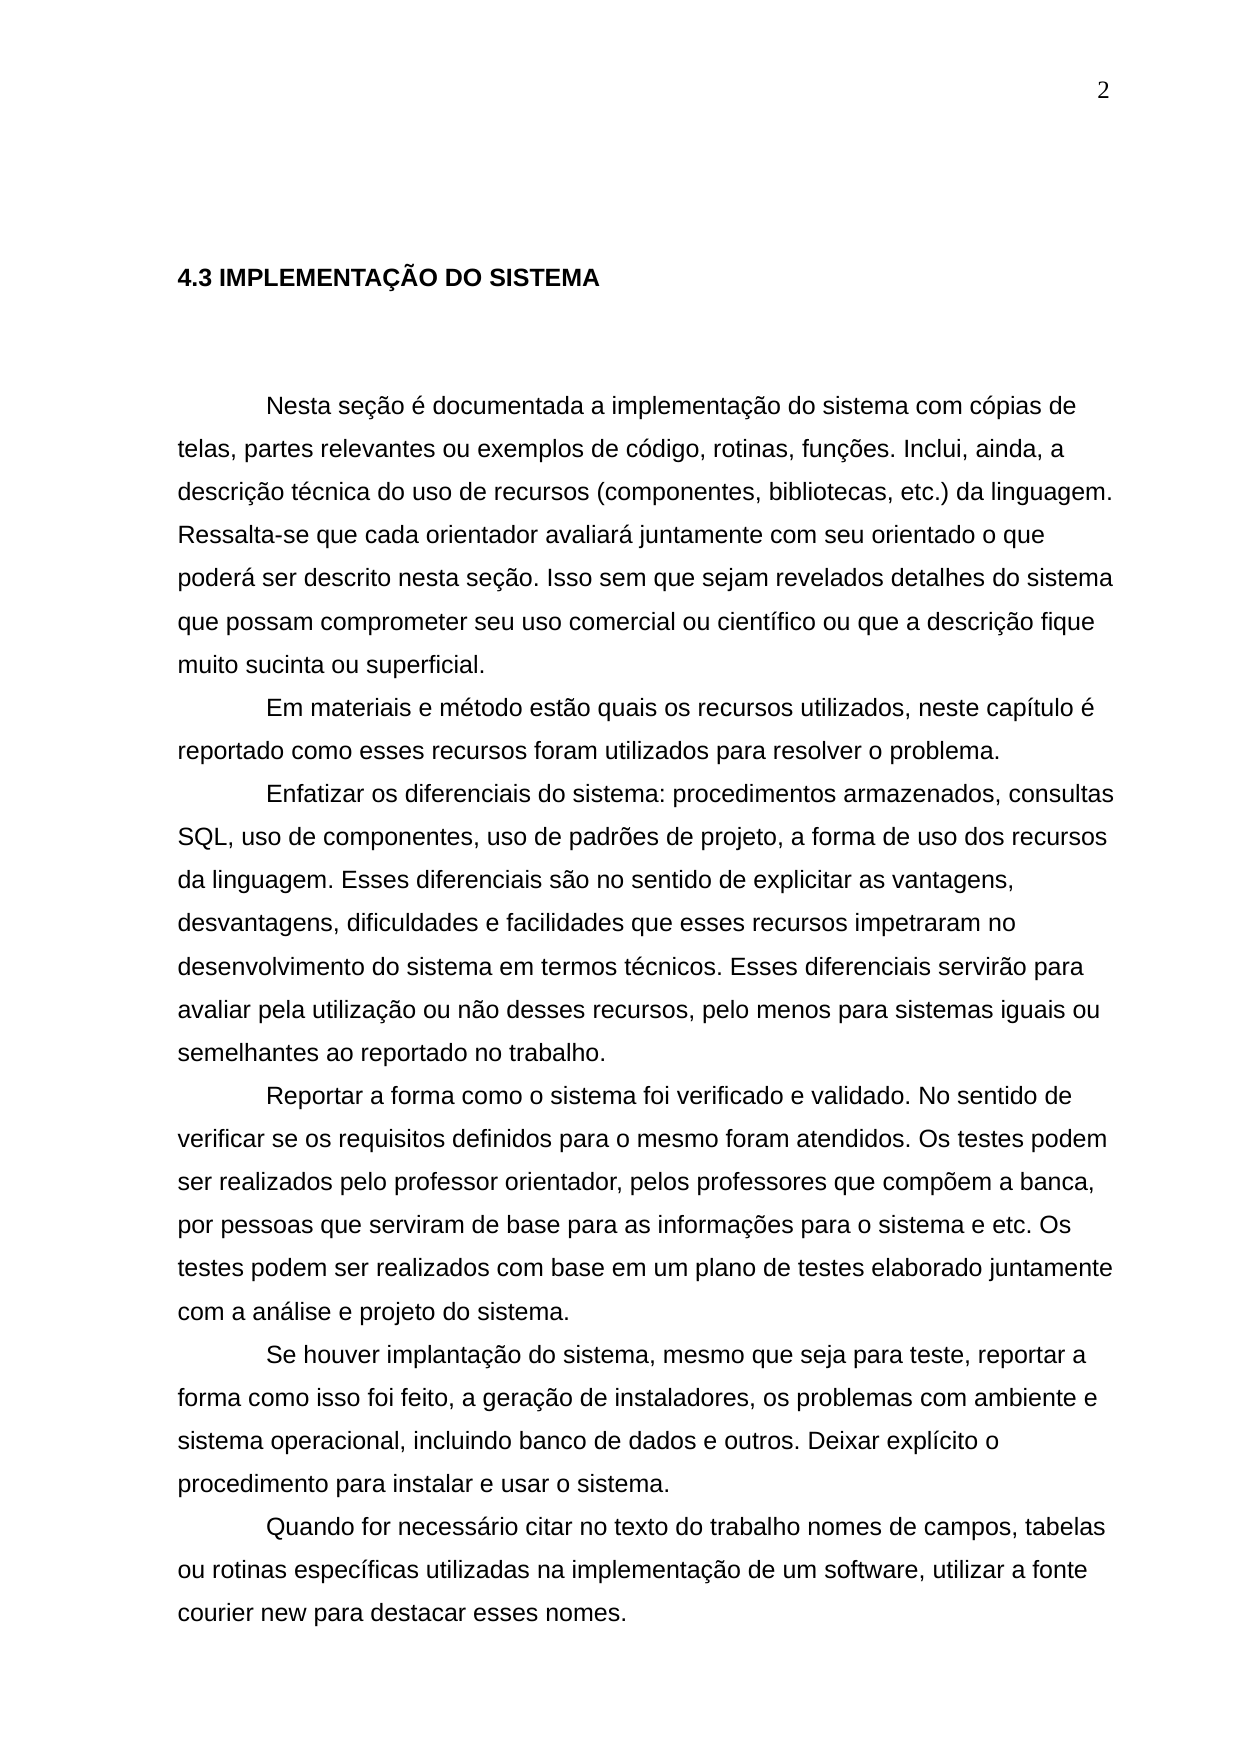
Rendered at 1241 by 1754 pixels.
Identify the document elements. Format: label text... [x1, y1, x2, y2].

text Enfatizar os diferenciais do sistema: procedimentos armazenados, consultas SQL, uso de componentes, uso de padrões de projeto, a forma de uso dos recursos da linguagem. Esses diferenciais são no sentido de explicitar as vantagens, desvantagens, dificuldades e facilidades que esses recursos impetraram no desenvolvimento do sistema em termos técnicos. Esses diferenciais servirão para avaliar pela utilização ou não desses recursos, pelo menos para sistemas iguais ou semelhantes ao reportado no trabalho. [177, 779, 1122, 1067]
text Reportar a forma como o sistema foi verificado e validado. No sentido de verificar se os requisitos definidos para o mesmo foram atendidos. Os testes podem ser realizados pelo professor orientador, pelos professores que compõem a banca, por pessoas que serviram de base para as informações para o sistema e etc. Os testes podem ser realizados com base em um plano de testes elaborado juntamente com a análise e projeto do sistema. [177, 1081, 1122, 1325]
text Se houver implantação do sistema, mesmo que seja para teste, reportar a forma como isso foi feito, a geração de instaladores, os problemas com ambiente e sistema operacional, incluindo banco de dados e outros. Deixar explícito o procedimento para instalar e usar o sistema. [177, 1340, 1122, 1498]
text Nesta seção é documentada a implementação do sistema com cópias de telas, partes relevantes ou exemplos de código, rotinas, funções. Inclui, ainda, a descrição técnica do uso de recursos (componentes, bibliotecas, etc.) da linguagem. Ressalta-se que cada orientador avaliará juntamente com seu orientado o que poderá ser descrito nesta seção. Isso sem que sejam revelados detalhes do sistema que possam comprometer seu uso comercial ou científico ou que a descrição fique muito sucinta ou superficial. [177, 391, 1122, 678]
subtitle 4.3 IMPLEMENTAÇÃO DO SISTEMA [177, 263, 1122, 292]
text Quando for necessário citar no texto do trabalho nomes de campos, tabelas ou rotinas específicas utilizadas na implementação de um software, utilizar a fonte courier new para destacar esses nomes. [177, 1512, 1122, 1627]
text Em materiais e método estão quais os recursos utilizados, neste capítulo é reportado como esses recursos foram utilizados para resolver o problema. [177, 693, 1122, 765]
